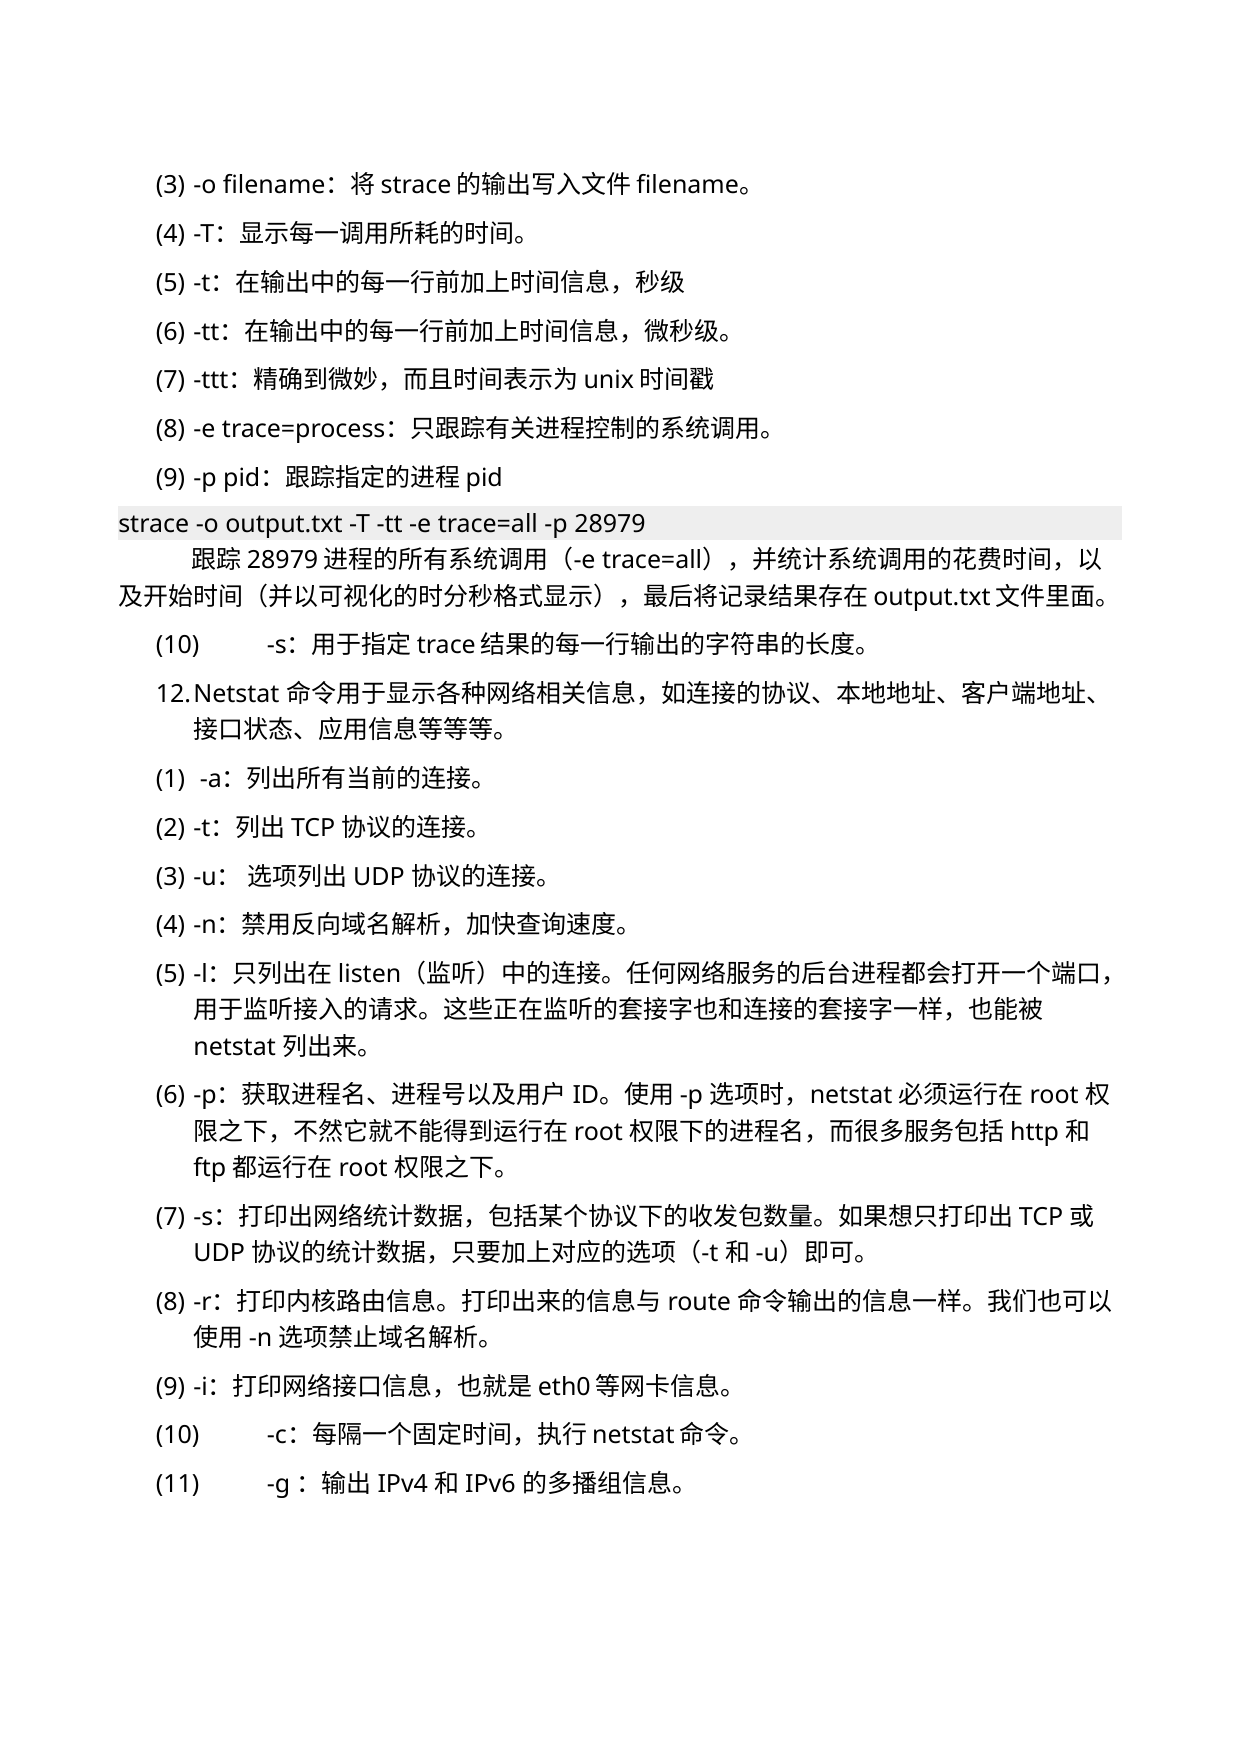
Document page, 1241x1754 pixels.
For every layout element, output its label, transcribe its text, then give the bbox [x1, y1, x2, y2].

list -t：在输出中的每一行前加上时间信息，秒级 [156, 262, 1122, 298]
list -n：禁用反向域名解析，加快查询速度。 [156, 905, 1122, 941]
list -i：打印网络接口信息，也就是eth0等网卡信息。 [156, 1366, 1122, 1402]
list -T：显示每一调用所耗的时间。 [156, 213, 1122, 250]
text 跟踪28979进程的所有系统调用（-e trace=all），并统计系统调用的花费时间，以及开始时间（并以可视化的时分秒格式显示），最后将记录结果存在output.txt文件里面。 [118, 540, 1122, 612]
list -e trace=process：只跟踪有关进程控制的系统调用。 [156, 408, 1122, 445]
list -o filename：将strace的输出写入文件filename。 [156, 165, 1122, 201]
table_header strace -o output.txt -T -tt -e trace=all -p 28979 [118, 506, 1122, 540]
list -u： 选项列出 UDP 协议的连接。 [156, 856, 1122, 892]
list -p pid：跟踪指定的进程pid [156, 457, 1122, 493]
list -r：打印内核路由信息。打印出来的信息与 route 命令输出的信息一样。我们也可以使用 -n 选项禁止域名解析。 [156, 1281, 1122, 1354]
list Netstat 命令用于显示各种网络相关信息，如连接的协议、本地地址、客户端地址、接口状态、应用信息等等等。 [156, 674, 1122, 746]
list -a：列出所有当前的连接。 [156, 759, 1122, 795]
list -l：只列出在listen（监听）中的连接。任何网络服务的后台进程都会打开一个端口，用于监听接入的请求。这些正在监听的套接字也和连接的套接字一样，也能被 netstat 列出来。 [156, 954, 1122, 1062]
list -g ：输出 IPv4 和 IPv6 的多播组信息。 [156, 1464, 1122, 1500]
list -s：用于指定trace结果的每一行输出的字符串的长度。 [156, 625, 1122, 661]
list -t：列出 TCP 协议的连接。 [156, 807, 1122, 844]
list -ttt：精确到微妙，而且时间表示为unix时间戳 [156, 360, 1122, 396]
list -c：每隔一个固定时间，执行netstat命令。 [156, 1415, 1122, 1451]
list -s：打印出网络统计数据，包括某个协议下的收发包数量。如果想只打印出 TCP 或 UDP 协议的统计数据，只要加上对应的选项（-t 和 -u）即可。 [156, 1196, 1122, 1269]
list -tt：在输出中的每一行前加上时间信息，微秒级。 [156, 311, 1122, 347]
list -p：获取进程名、进程号以及用户 ID。使用 -p 选项时，netstat 必须运行在 root 权限之下，不然它就不能得到运行在 root 权限下的进程名，而很多服务包括 http 和 ftp 都运行在 root 权限之下。 [156, 1075, 1122, 1184]
